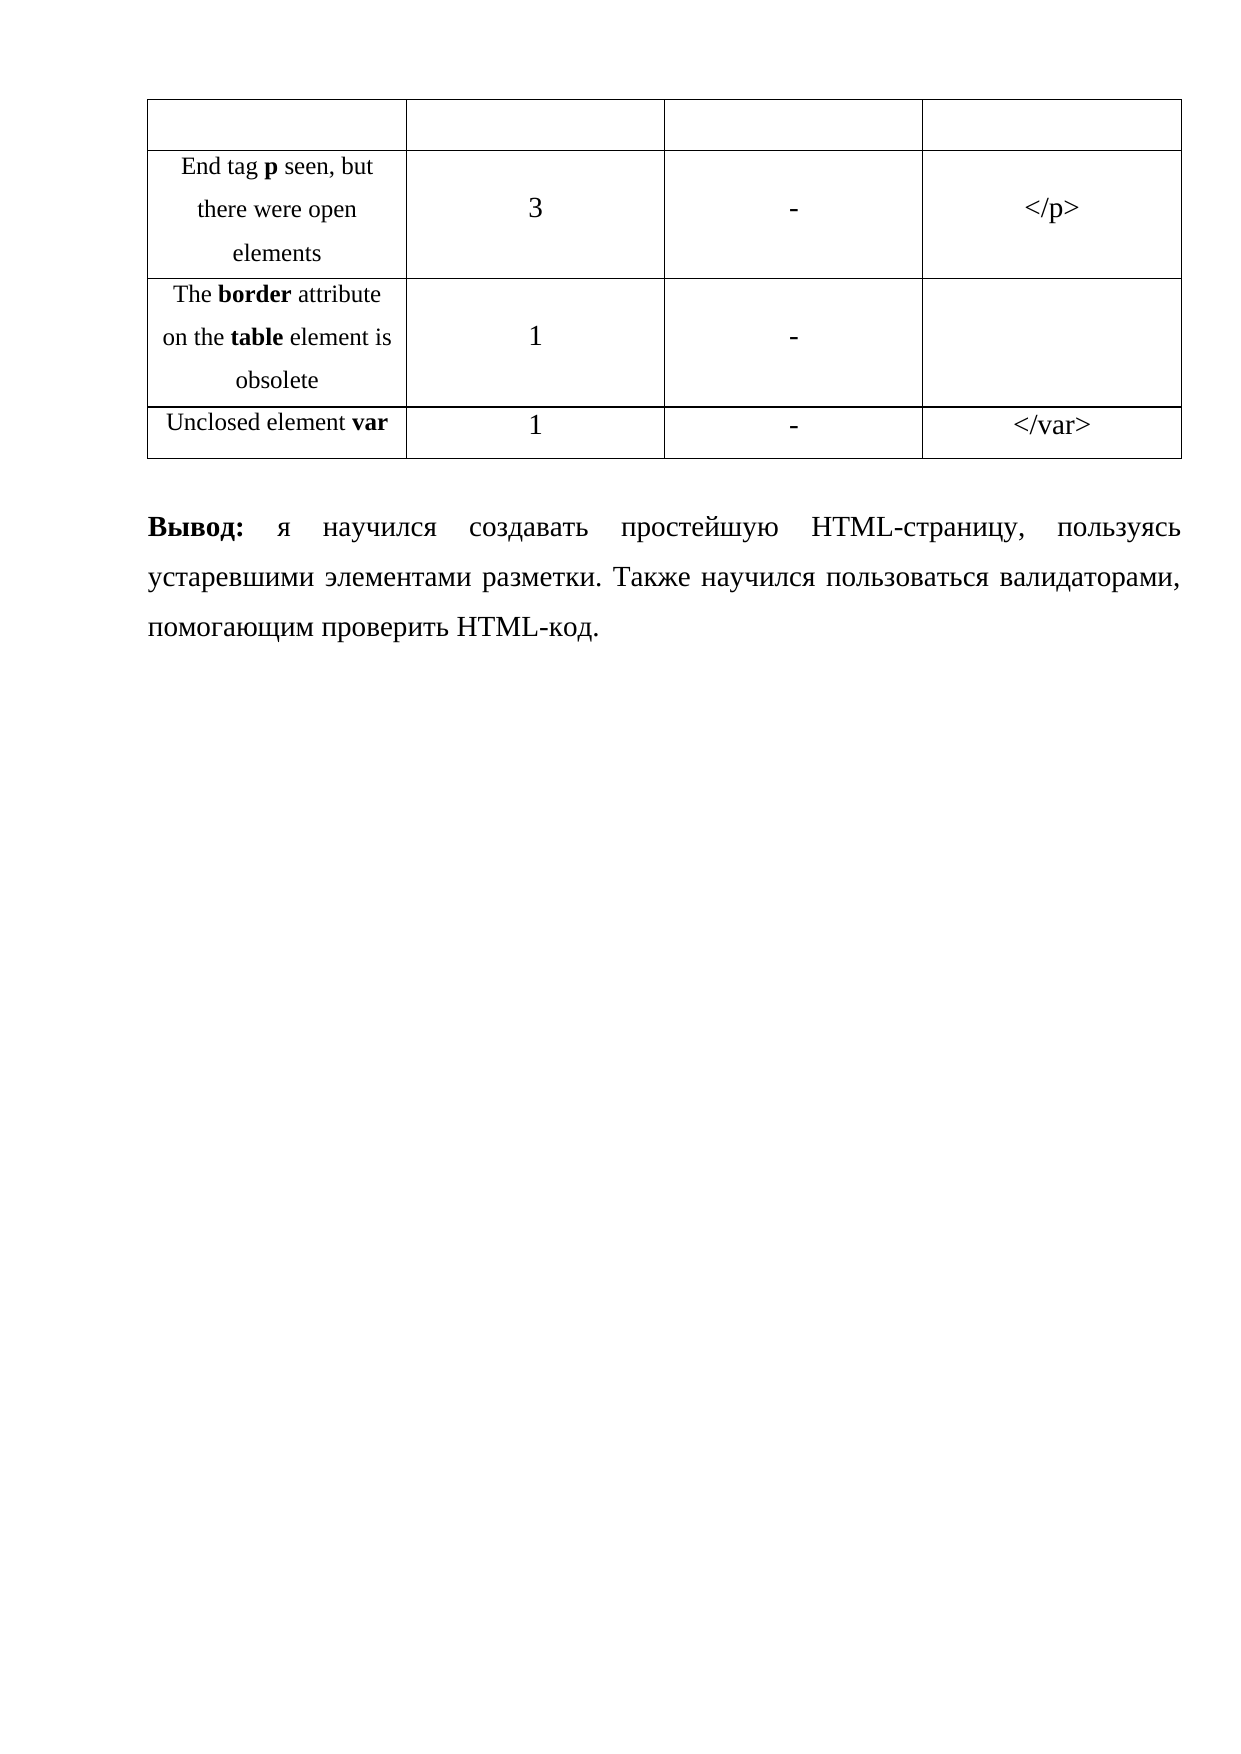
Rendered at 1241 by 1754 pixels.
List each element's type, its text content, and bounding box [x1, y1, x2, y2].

table_header [148, 100, 406, 150]
table_cell 1 [407, 279, 664, 406]
table_cell [923, 279, 1181, 406]
table_header [923, 100, 1181, 150]
table_cell - [665, 279, 922, 406]
table_cell 1 [407, 408, 664, 458]
table_header [407, 100, 664, 150]
table_cell Unclosed element var [148, 408, 406, 458]
table_cell </var> [923, 408, 1181, 458]
table_cell 3 [407, 151, 664, 278]
table_cell - [665, 151, 922, 278]
table_cell </p> [923, 151, 1181, 278]
table_header [665, 100, 922, 150]
text Вывод: я научился создавать простейшую HTML-страницу, пользуясь устаревшими элементами разметки. Также научился пользоваться валидаторами, помогающим проверить HTML-код. [148, 509, 1181, 643]
table_cell End tag p seen, but there were open elements [148, 151, 406, 278]
table_cell The border attribute on the table element is obsolete [148, 279, 406, 406]
table_cell - [665, 408, 922, 458]
